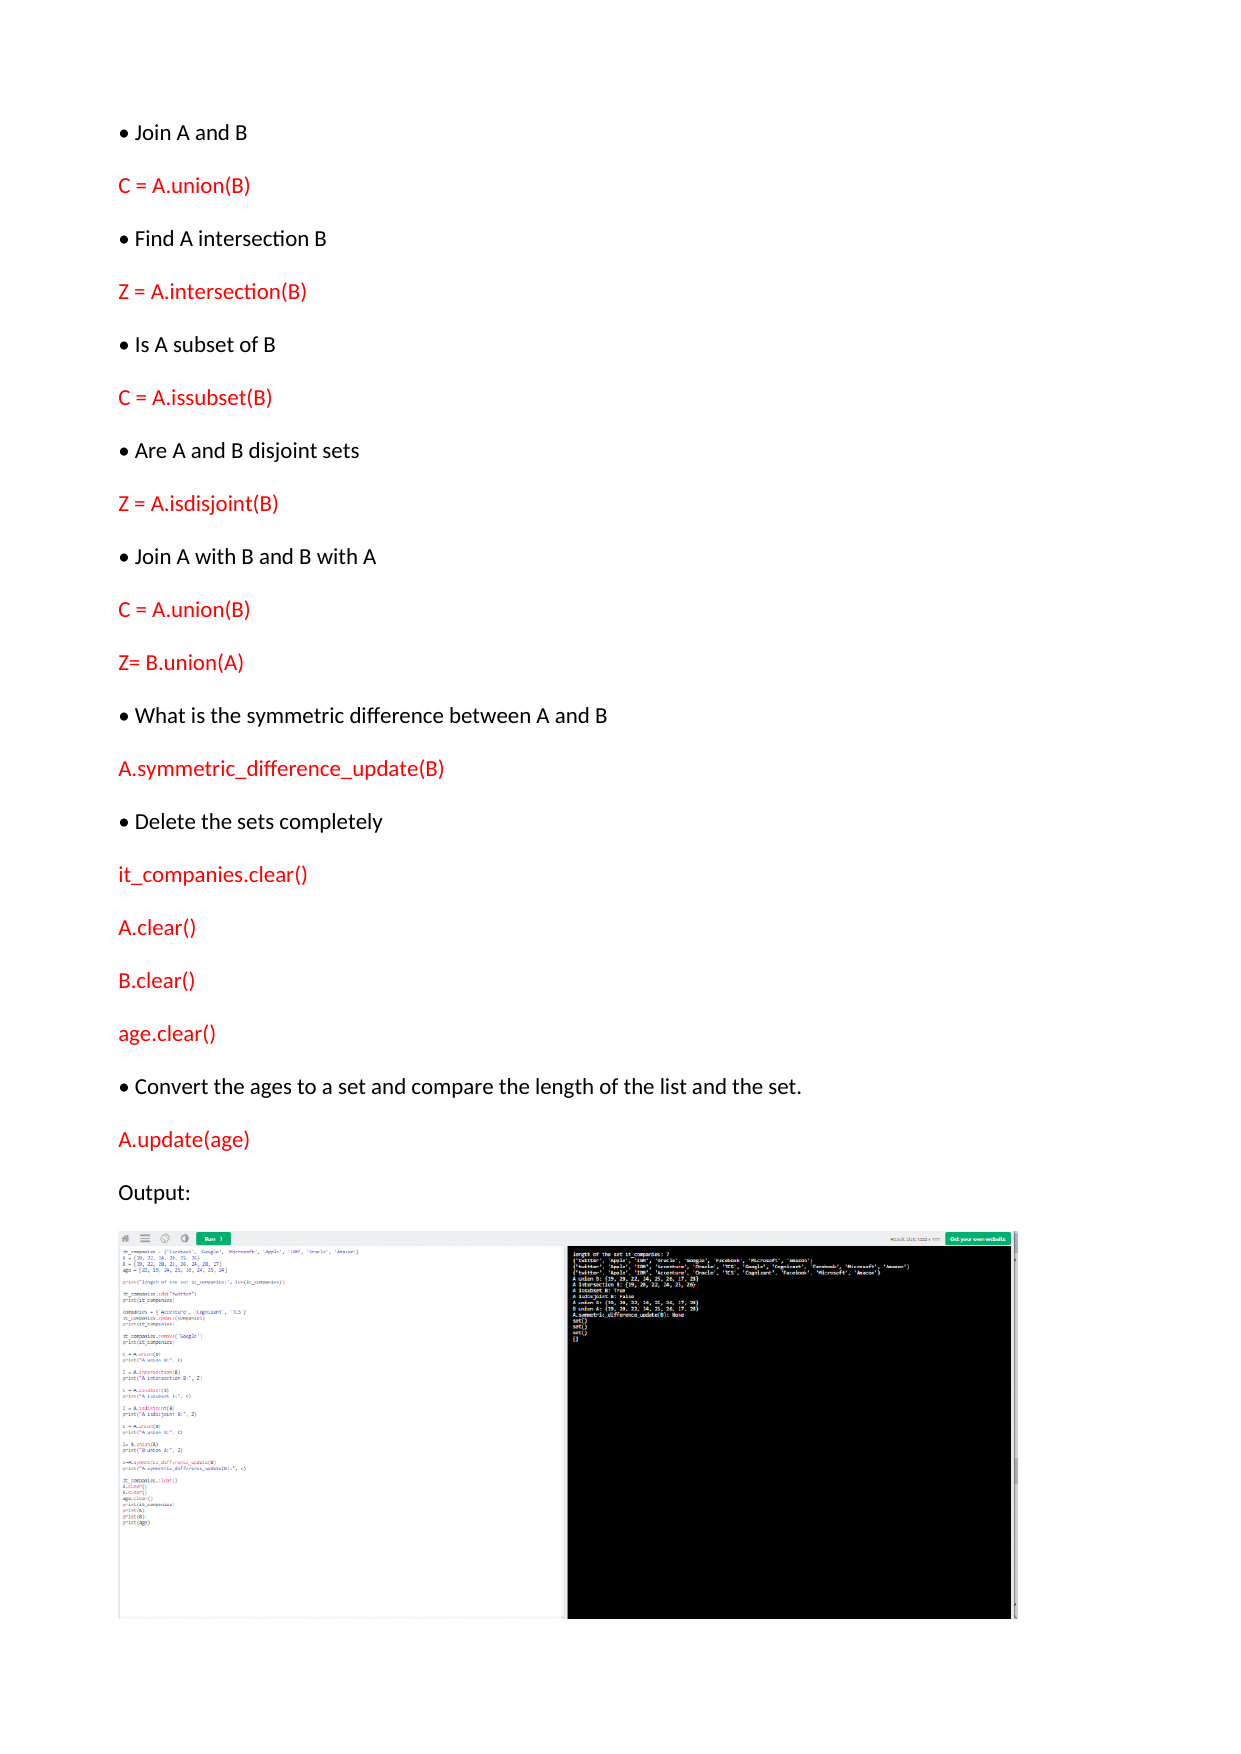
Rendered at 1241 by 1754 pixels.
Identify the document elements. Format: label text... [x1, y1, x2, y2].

text A.update(age) [118, 1126, 1122, 1153]
text • Is A subset of B [118, 330, 1122, 358]
text • Join A and B [118, 118, 1122, 146]
text Z = A.isdisjoint(B) [118, 489, 1122, 517]
text • Are A and B disjoint sets [118, 436, 1122, 464]
text age.clear() [118, 1019, 1122, 1047]
text it_companies.clear() [118, 860, 1122, 888]
text • What is the symmetric difference between A and B [118, 701, 1122, 729]
text • Delete the sets completely [118, 807, 1122, 835]
text • Join A with B and B with A [118, 542, 1122, 570]
text A.clear() [118, 913, 1122, 941]
text • Find A intersection B [118, 224, 1122, 252]
text C = A.union(B) [118, 171, 1122, 199]
text Output: [118, 1178, 1122, 1207]
text B.clear() [118, 966, 1122, 994]
text • Convert the ages to a set and compare the length of the list and the set. [118, 1072, 1122, 1101]
text A.symmetric_difference_update(B) [118, 754, 1122, 782]
text C = A.issubset(B) [118, 383, 1122, 411]
text Z = A.intersection(B) [118, 277, 1122, 305]
text Z= B.union(A) [118, 648, 1122, 676]
text C = A.union(B) [118, 595, 1122, 623]
